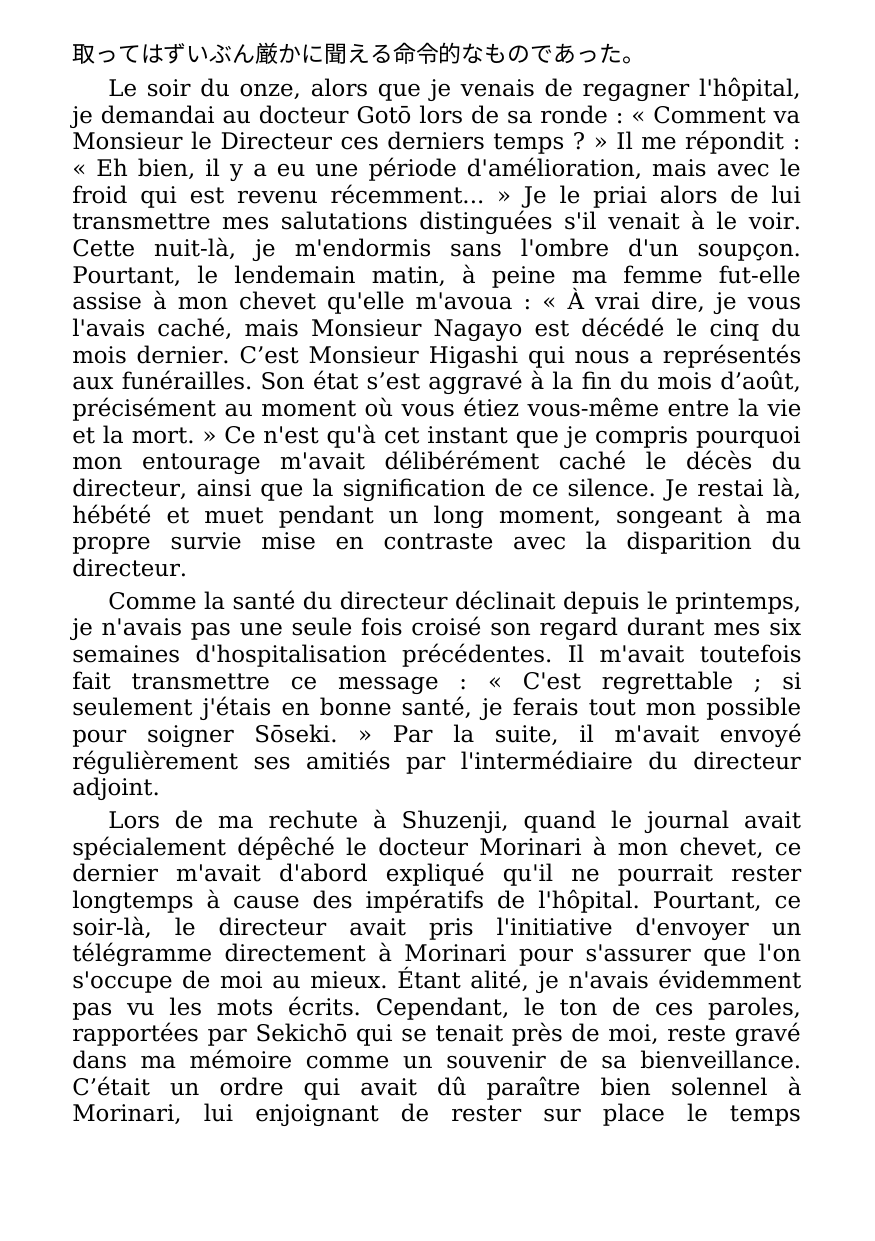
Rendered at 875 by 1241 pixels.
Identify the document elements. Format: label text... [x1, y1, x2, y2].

text Comme la santé du directeur déclinait depuis le printemps, je n'avais pas une seule fois croisé son regard durant mes six semaines d'hospitalisation précédentes. Il m'avait toutefois fait transmettre ce message : « C'est regrettable ; si seulement j'étais en bonne santé, je ferais tout mon possible pour soigner Sōseki. » Par la suite, il m'avait envoyé régulièrement ses amitiés par l'intermédiaire du directeur adjoint. [72, 588, 802, 801]
text Le soir du onze, alors que je venais de regagner l'hôpital, je demandai au docteur Gotō lors de sa ronde : « Comment va Monsieur le Directeur ces derniers temps ? » Il me répondit : « Eh bien, il y a eu une période d'amélioration, mais avec le froid qui est revenu récemment... » Je le priai alors de lui transmettre mes salutations distinguées s'il venait à le voir. Cette nuit-là, je m'endormis sans l'ombre d'un soupçon. Pourtant, le lendemain matin, à peine ma femme fut-elle assise à mon chevet qu'elle m'avoua : « À vrai dire, je vous l'avais caché, mais Monsieur Nagayo est décédé le cinq du mois dernier. C’est Monsieur Higashi qui nous a représentés aux funérailles. Son état s’est aggravé à la fin du mois d’août, précisément au moment où vous étiez vous-même entre la vie et la mort. » Ce n'est qu'à cet instant que je compris pourquoi mon entourage m'avait délibérément caché le décès du directeur, ainsi que la signification de ce silence. Je restai là, hébété et muet pendant un long moment, songeant à ma propre survie mise en contraste avec la disparition du directeur. [72, 75, 802, 582]
text 取ってはずいぶん厳かに聞える命令的なものであった。 [72, 36, 802, 69]
text Lors de ma rechute à Shuzenji, quand le journal avait spécialement dépêché le docteur Morinari à mon chevet, ce dernier m'avait d'abord expliqué qu'il ne pourrait rester longtemps à cause des impératifs de l'hôpital. Pourtant, ce soir-là, le directeur avait pris l'initiative d'envoyer un télégramme directement à Morinari pour s'assurer que l'on s'occupe de moi au mieux. Étant alité, je n'avais évidemment pas vu les mots écrits. Cependant, le ton de ces paroles, rapportées par Sekichō qui se tenait près de moi, reste gravé dans ma mémoire comme un souvenir de sa bienveillance. C’était un ordre qui avait dû paraître bien solennel à Morinari, lui enjoignant de rester sur place le temps [72, 807, 802, 1127]
